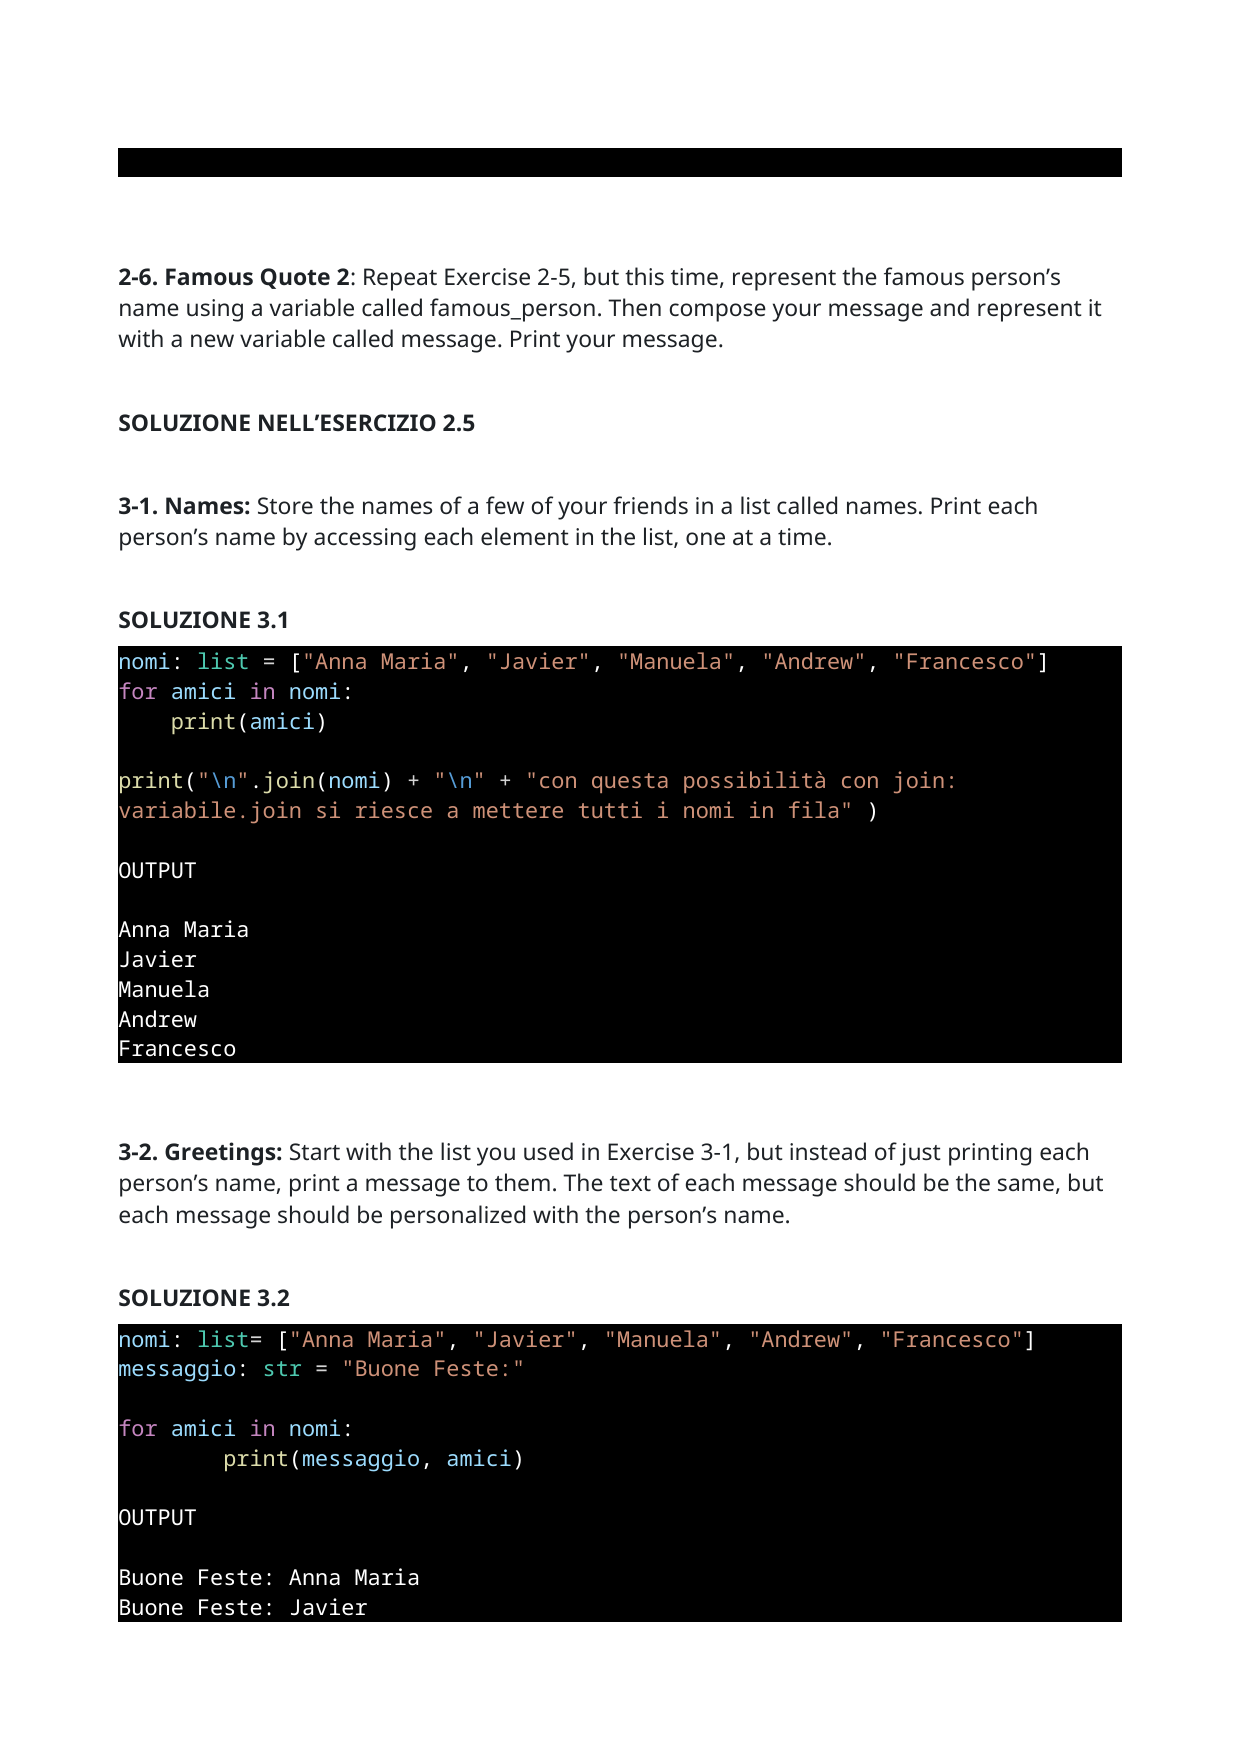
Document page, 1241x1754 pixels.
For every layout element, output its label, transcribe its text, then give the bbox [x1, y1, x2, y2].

text nomi: list = ["Anna Maria", "Javier", "Manuela", "Andrew", "Francesco"] [118, 646, 1122, 676]
text 3-2. Greetings: Start with the list you used in Exercise 3-1, but instead of just printing each person’s name, print a message to them. The text of each message should be the same, but each message should be personalized with the person’s name. [118, 1105, 1122, 1230]
text SOLUZIONE 3.2 [118, 1282, 1122, 1313]
text Anna Maria [118, 914, 1122, 944]
text print("\n".join(nomi) + "\n" + "con questa possibilità con join: variabile.join si riesce a mettere tutti i nomi in fila" ) [118, 765, 1122, 825]
text 2-6. Famous Quote 2: Repeat Exercise 2-5, but this time, represent the famous person’s name using a variable called famous_person. Then compose your message and represent it with a new variable called message. Print your message. [118, 261, 1122, 354]
text nomi: list= ["Anna Maria", "Javier", "Manuela", "Andrew", "Francesco"] [118, 1324, 1122, 1353]
text SOLUZIONE NELL’ESERCIZIO 2.5 [118, 407, 1122, 438]
text OUTPUT [118, 1502, 1122, 1532]
text print(amici) [118, 706, 1122, 736]
text Buone Feste: Javier [118, 1592, 1122, 1622]
text for amici in nomi: [118, 676, 1122, 706]
text for amici in nomi: [118, 1413, 1122, 1443]
text OUTPUT [118, 855, 1122, 884]
text Andrew [118, 1004, 1122, 1033]
text print(messaggio, amici) [118, 1443, 1122, 1473]
text messaggio: str = "Buone Feste:" [118, 1353, 1122, 1383]
text SOLUZIONE 3.1 [118, 604, 1122, 636]
text Francesco [118, 1033, 1122, 1063]
text Buone Feste: Anna Maria [118, 1562, 1122, 1592]
text Javier [118, 944, 1122, 974]
text 3-1. Names: Store the names of a few of your friends in a list called names. Print each person’s name by accessing each element in the list, one at a time. [118, 490, 1122, 552]
text Manuela [118, 974, 1122, 1004]
